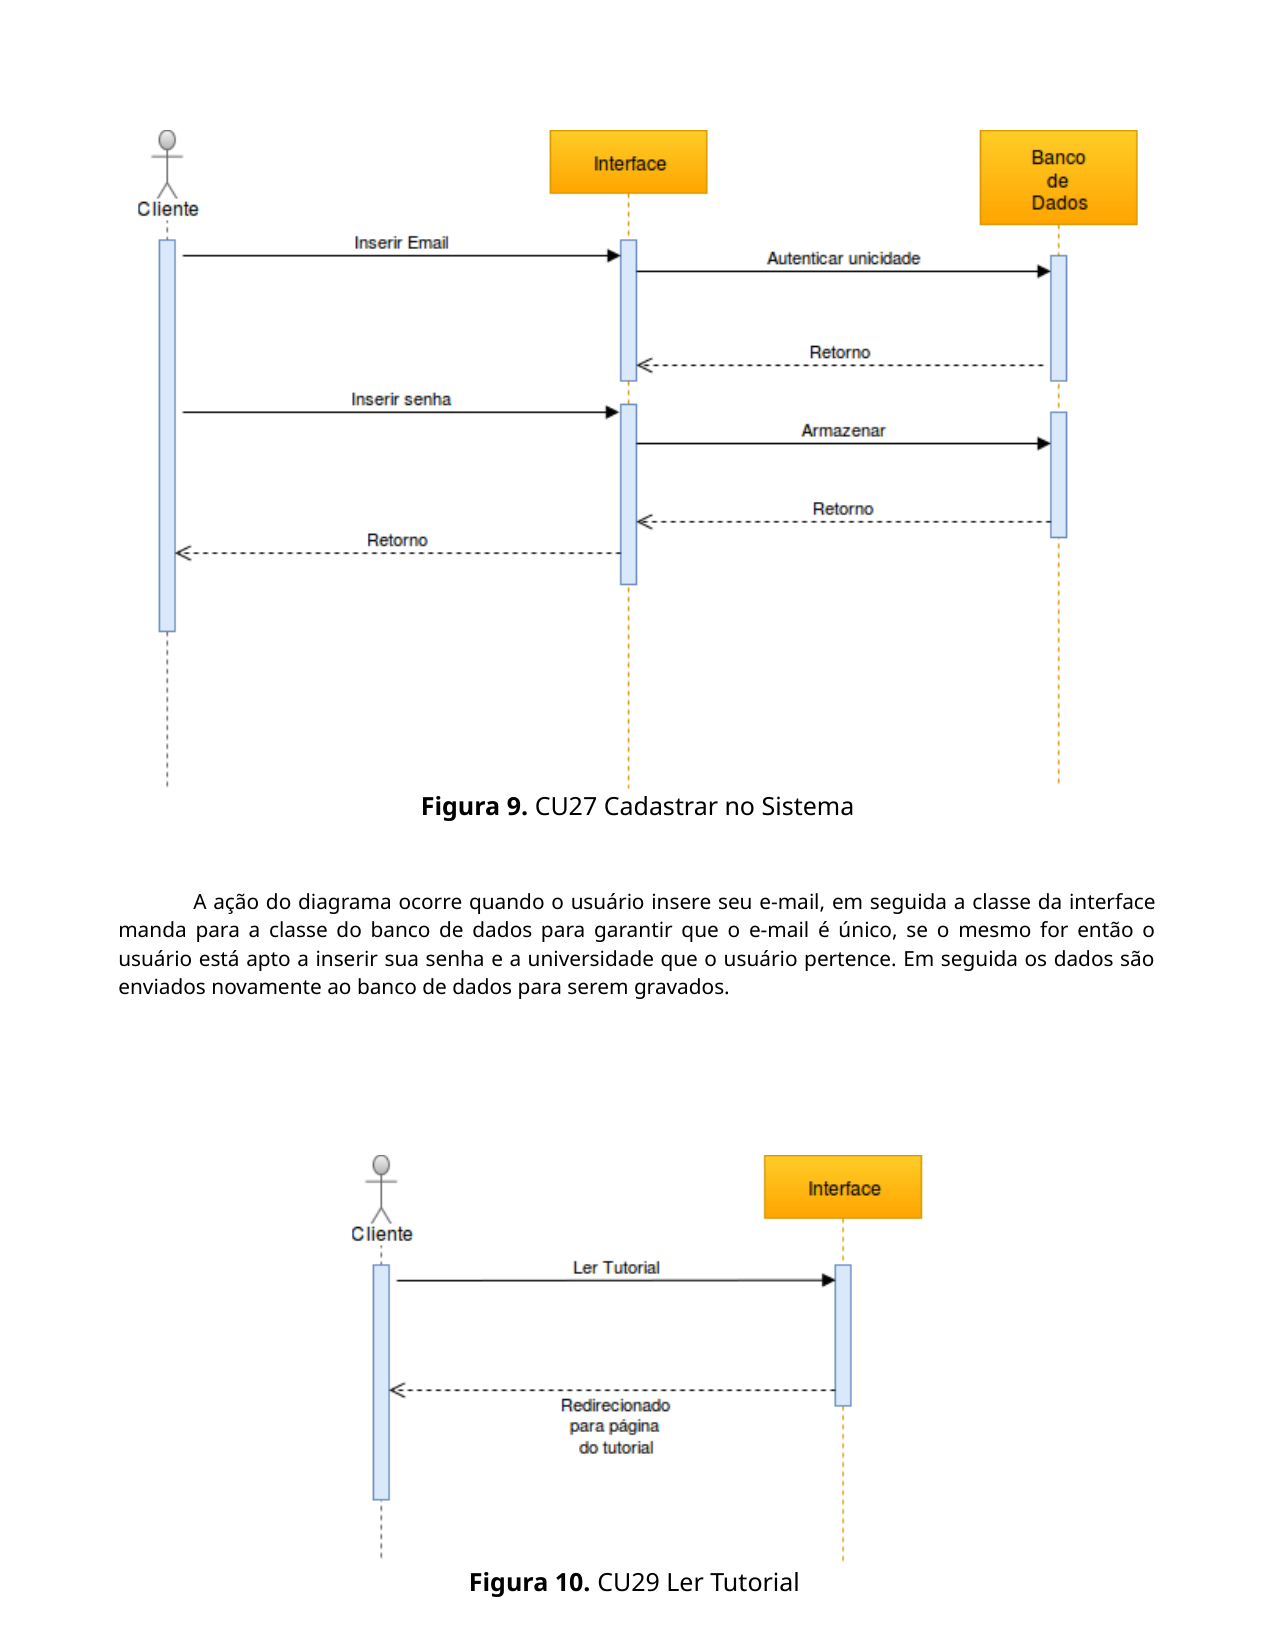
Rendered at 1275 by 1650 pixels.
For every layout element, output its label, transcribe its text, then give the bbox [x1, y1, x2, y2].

text A ação do diagrama ocorre quando o usuário insere seu e-mail, em seguida a classe da interface manda para a classe do banco de dados para garantir que o e-mail é único, se o mesmo for então o usuário está apto a inserir sua senha e a universidade que o usuário pertence. Em seguida os dados são enviados novamente ao banco de dados para serem gravados. [118, 887, 1157, 1001]
text Figura 9. CU27 Cadastrar no Sistema [137, 789, 1137, 822]
text Figura 10. CU29 Ler Tutorial [352, 1565, 923, 1599]
